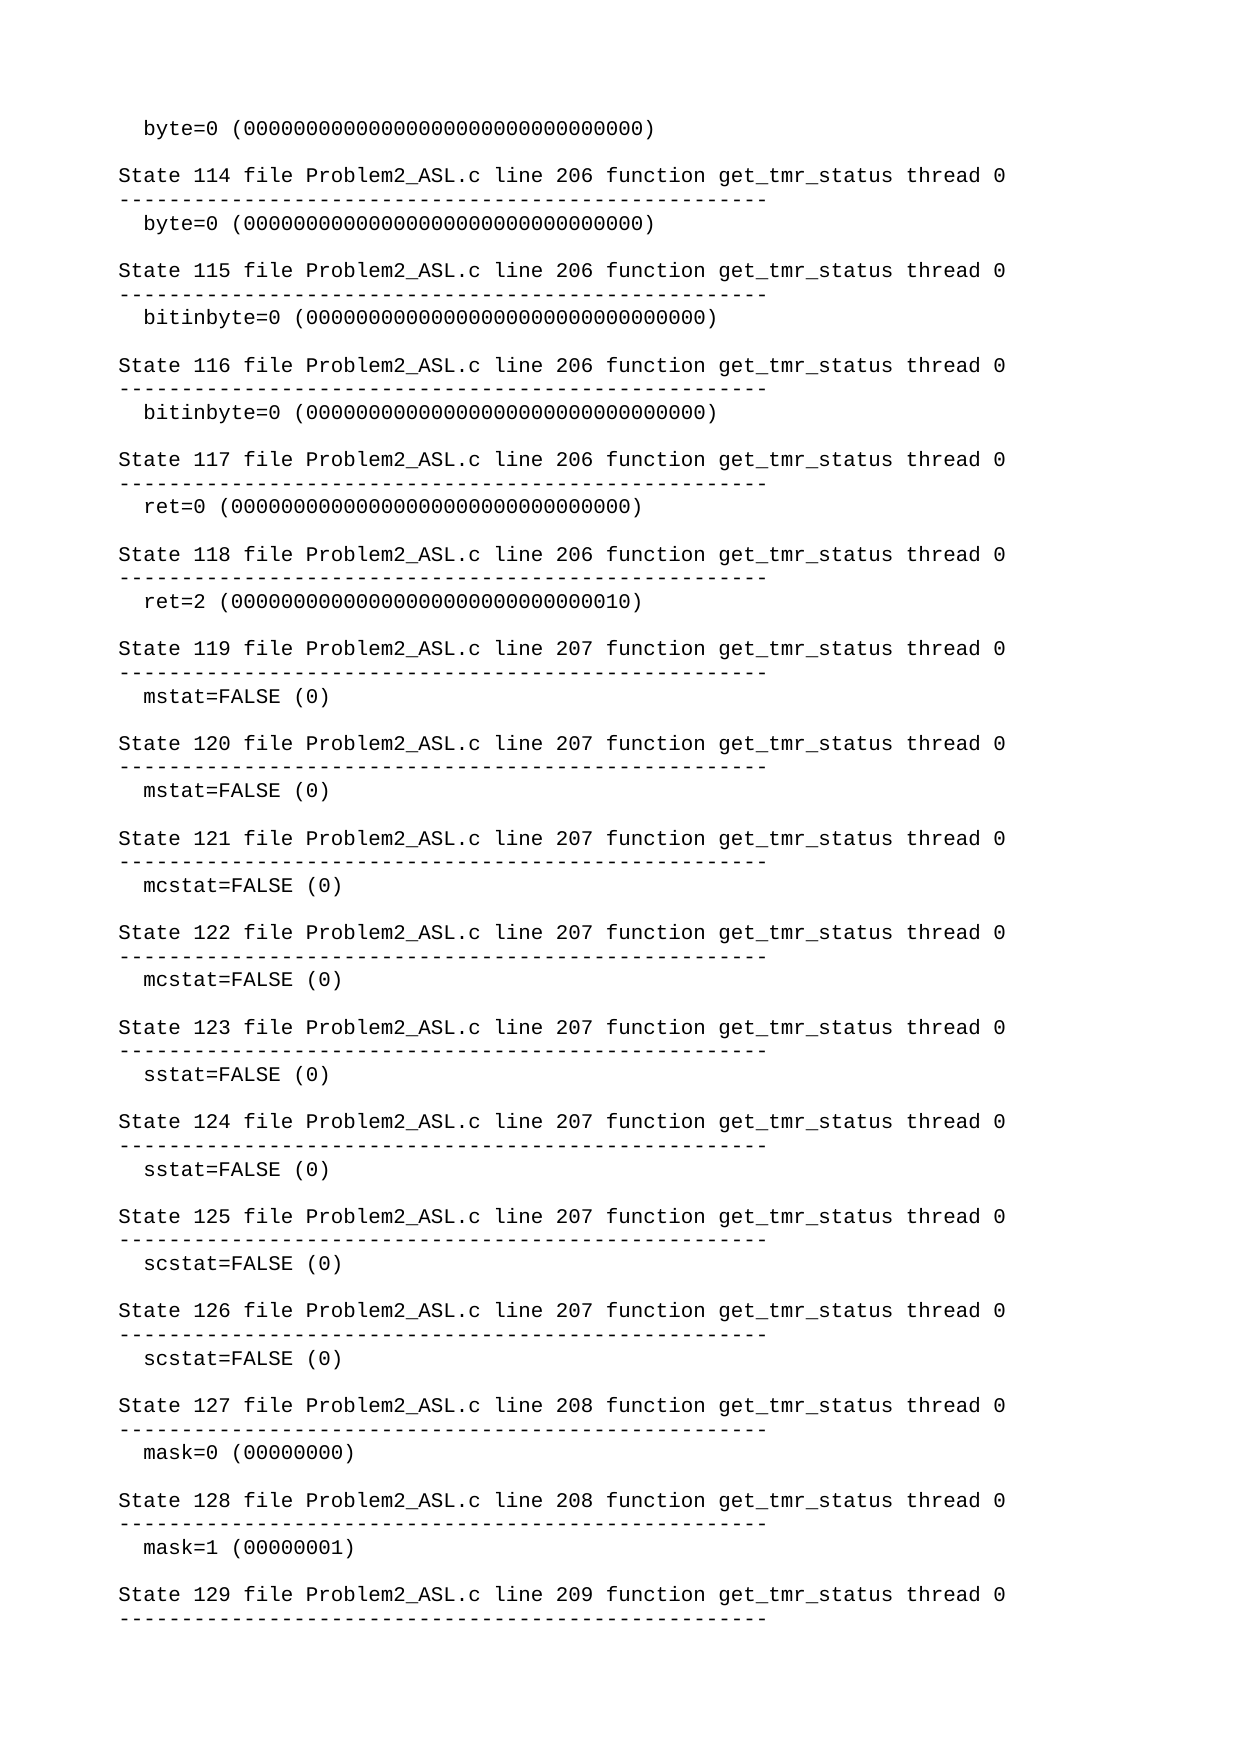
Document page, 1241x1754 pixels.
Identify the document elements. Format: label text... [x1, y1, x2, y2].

text ---------------------------------------------------- [118, 1324, 1122, 1348]
text State 116 file Problem2_ASL.c line 206 function get_tmr_status thread 0 [118, 354, 1122, 378]
text ret=2 (00000000000000000000000000000010) [118, 591, 1122, 615]
text ---------------------------------------------------- [118, 1229, 1122, 1253]
text ---------------------------------------------------- [118, 757, 1122, 780]
text bitinbyte=0 (00000000000000000000000000000000) [118, 307, 1122, 331]
text ---------------------------------------------------- [118, 567, 1122, 591]
text State 122 file Problem2_ASL.c line 207 function get_tmr_status thread 0 [118, 922, 1122, 946]
text mask=1 (00000001) [118, 1537, 1122, 1561]
text State 126 file Problem2_ASL.c line 207 function get_tmr_status thread 0 [118, 1300, 1122, 1324]
text scstat=FALSE (0) [118, 1348, 1122, 1371]
text ---------------------------------------------------- [118, 1419, 1122, 1442]
text mstat=FALSE (0) [118, 780, 1122, 804]
text State 123 file Problem2_ASL.c line 207 function get_tmr_status thread 0 [118, 1017, 1122, 1040]
text ---------------------------------------------------- [118, 473, 1122, 496]
text sstat=FALSE (0) [118, 1064, 1122, 1088]
text State 119 file Problem2_ASL.c line 207 function get_tmr_status thread 0 [118, 638, 1122, 662]
text ---------------------------------------------------- [118, 1513, 1122, 1537]
text ---------------------------------------------------- [118, 851, 1122, 875]
text State 128 file Problem2_ASL.c line 208 function get_tmr_status thread 0 [118, 1489, 1122, 1513]
text mstat=FALSE (0) [118, 686, 1122, 709]
text ---------------------------------------------------- [118, 946, 1122, 969]
text mask=0 (00000000) [118, 1442, 1122, 1466]
text State 127 file Problem2_ASL.c line 208 function get_tmr_status thread 0 [118, 1395, 1122, 1419]
text ---------------------------------------------------- [118, 1040, 1122, 1064]
text State 114 file Problem2_ASL.c line 206 function get_tmr_status thread 0 [118, 165, 1122, 189]
text State 125 file Problem2_ASL.c line 207 function get_tmr_status thread 0 [118, 1206, 1122, 1229]
text ret=0 (00000000000000000000000000000000) [118, 496, 1122, 520]
text mcstat=FALSE (0) [118, 875, 1122, 898]
text byte=0 (00000000000000000000000000000000) [118, 118, 1122, 142]
text ---------------------------------------------------- [118, 284, 1122, 307]
text ---------------------------------------------------- [118, 378, 1122, 402]
text bitinbyte=0 (00000000000000000000000000000000) [118, 402, 1122, 426]
text State 124 file Problem2_ASL.c line 207 function get_tmr_status thread 0 [118, 1111, 1122, 1135]
text sstat=FALSE (0) [118, 1158, 1122, 1182]
text State 129 file Problem2_ASL.c line 209 function get_tmr_status thread 0 [118, 1584, 1122, 1608]
text ---------------------------------------------------- [118, 189, 1122, 213]
text ---------------------------------------------------- [118, 1135, 1122, 1158]
text mcstat=FALSE (0) [118, 969, 1122, 993]
text State 118 file Problem2_ASL.c line 206 function get_tmr_status thread 0 [118, 544, 1122, 567]
text State 120 file Problem2_ASL.c line 207 function get_tmr_status thread 0 [118, 733, 1122, 757]
text byte=0 (00000000000000000000000000000000) [118, 213, 1122, 236]
text ---------------------------------------------------- [118, 662, 1122, 686]
text scstat=FALSE (0) [118, 1253, 1122, 1277]
text State 117 file Problem2_ASL.c line 206 function get_tmr_status thread 0 [118, 449, 1122, 473]
text ---------------------------------------------------- [118, 1608, 1122, 1631]
text State 115 file Problem2_ASL.c line 206 function get_tmr_status thread 0 [118, 260, 1122, 284]
text State 121 file Problem2_ASL.c line 207 function get_tmr_status thread 0 [118, 827, 1122, 851]
